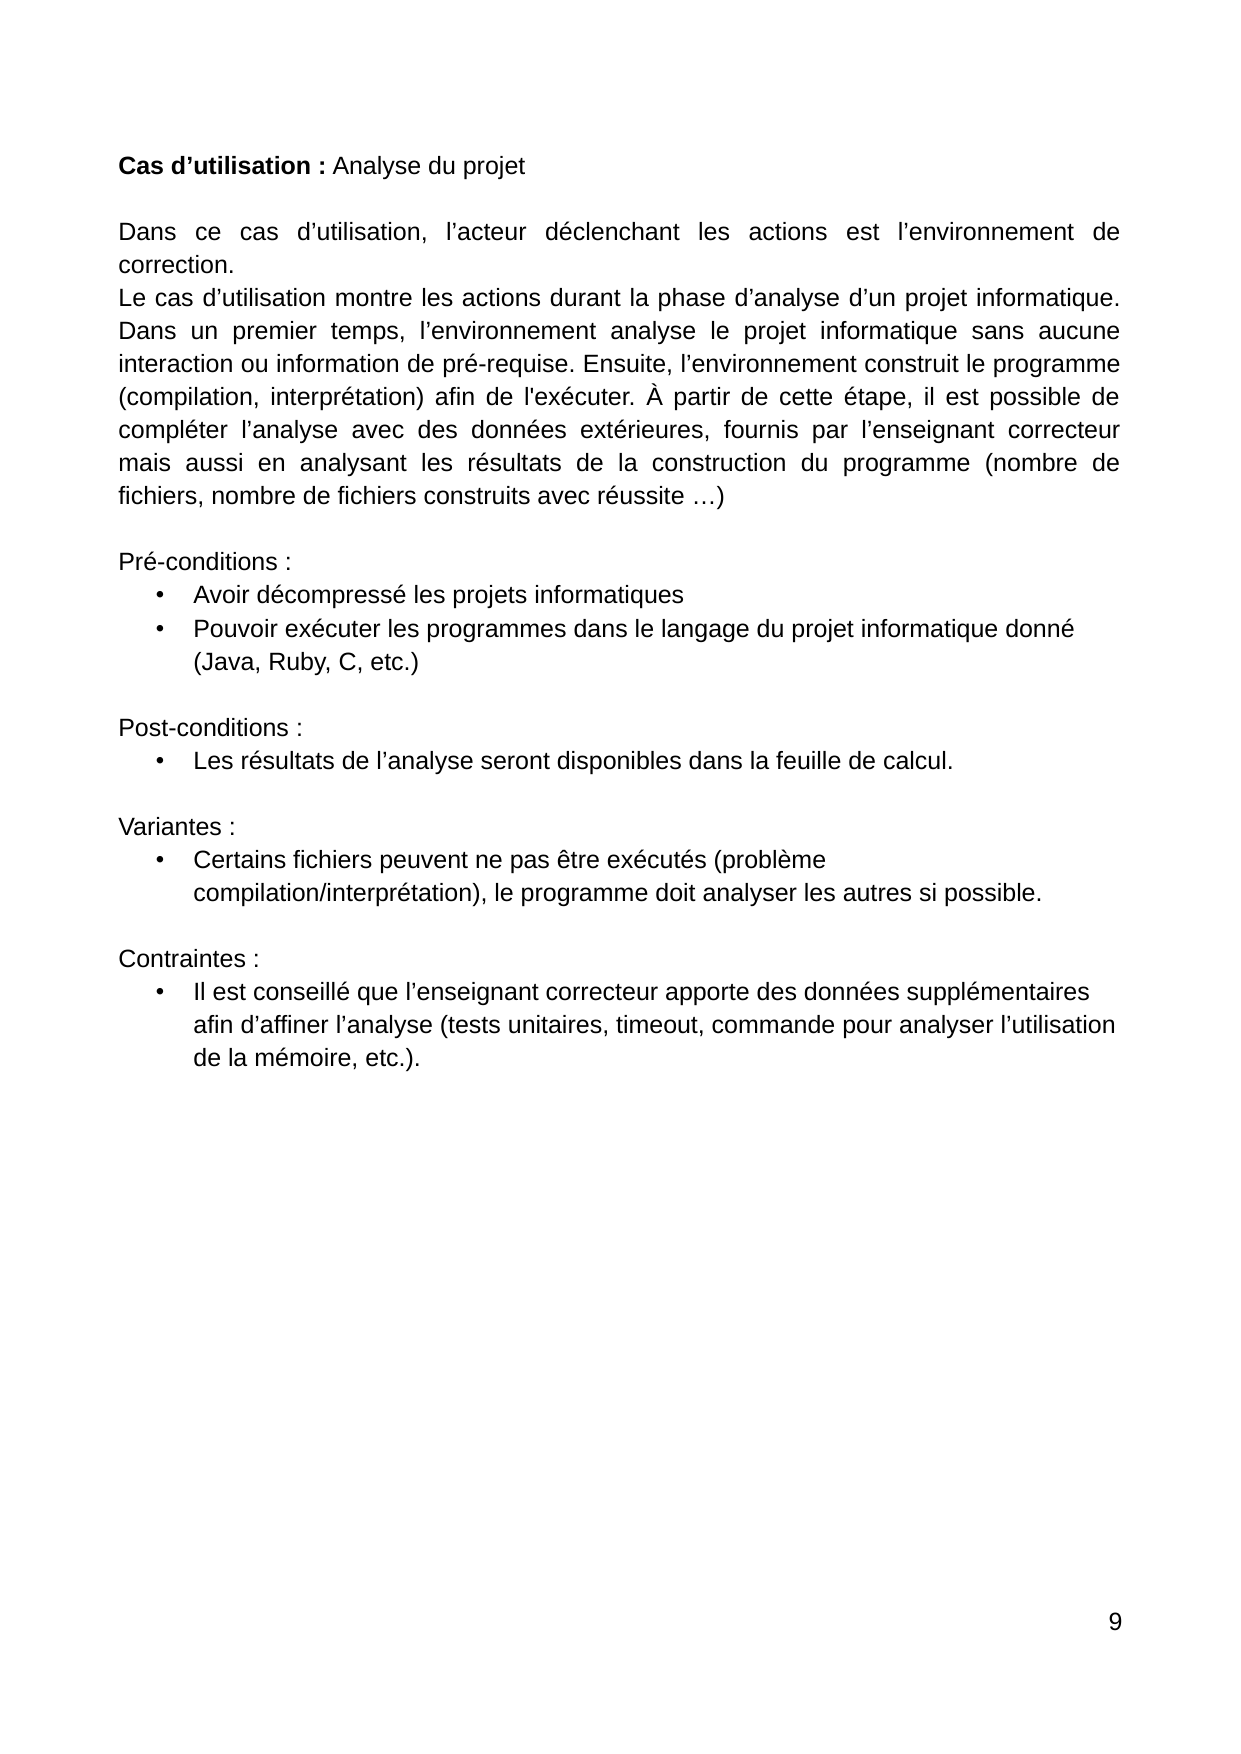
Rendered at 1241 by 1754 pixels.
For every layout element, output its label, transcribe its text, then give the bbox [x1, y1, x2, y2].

text Pré-conditions : [118, 547, 1122, 576]
text Variantes : [118, 779, 1122, 841]
text Cas d’utilisation : Analyse du projet [118, 151, 1122, 180]
list Avoir décompressé les projets informatiques [156, 580, 1122, 609]
list Il est conseillé que l’enseignant correcteur apporte des données supplémentaires afin d’affiner l’analyse (tests unitaires, timeout, commande pour analyser l’utilisation de la mémoire, etc.). [156, 977, 1122, 1072]
text Dans ce cas d’utilisation, l’acteur déclenchant les actions est l’environnement de correction. Le cas d’utilisation montre les actions durant la phase d’analyse d’un projet informatique. Dans un premier temps, l’environnement analyse le projet informatique sans aucune interaction ou information de pré-requise. Ensuite, l’environnement construit le programme (compilation, interprétation) afin de l'exécuter. À partir de cette étape, il est possible de compléter l’analyse avec des données extérieures, fournis par l’enseignant correcteur mais aussi en analysant les résultats de la construction du programme (nombre de fichiers, nombre de fichiers construits avec réussite …) [118, 217, 1122, 510]
list Les résultats de l’analyse seront disponibles dans la feuille de calcul. [156, 746, 1122, 774]
list Certains fichiers peuvent ne pas être exécutés (problème compilation/interprétation), le programme doit analyser les autres si possible. [156, 845, 1122, 907]
text Contraintes : [118, 944, 1122, 973]
list Pouvoir exécuter les programmes dans le langage du projet informatique donné (Java, Ruby, C, etc.) [156, 613, 1122, 675]
text Post-conditions : [118, 680, 1122, 741]
